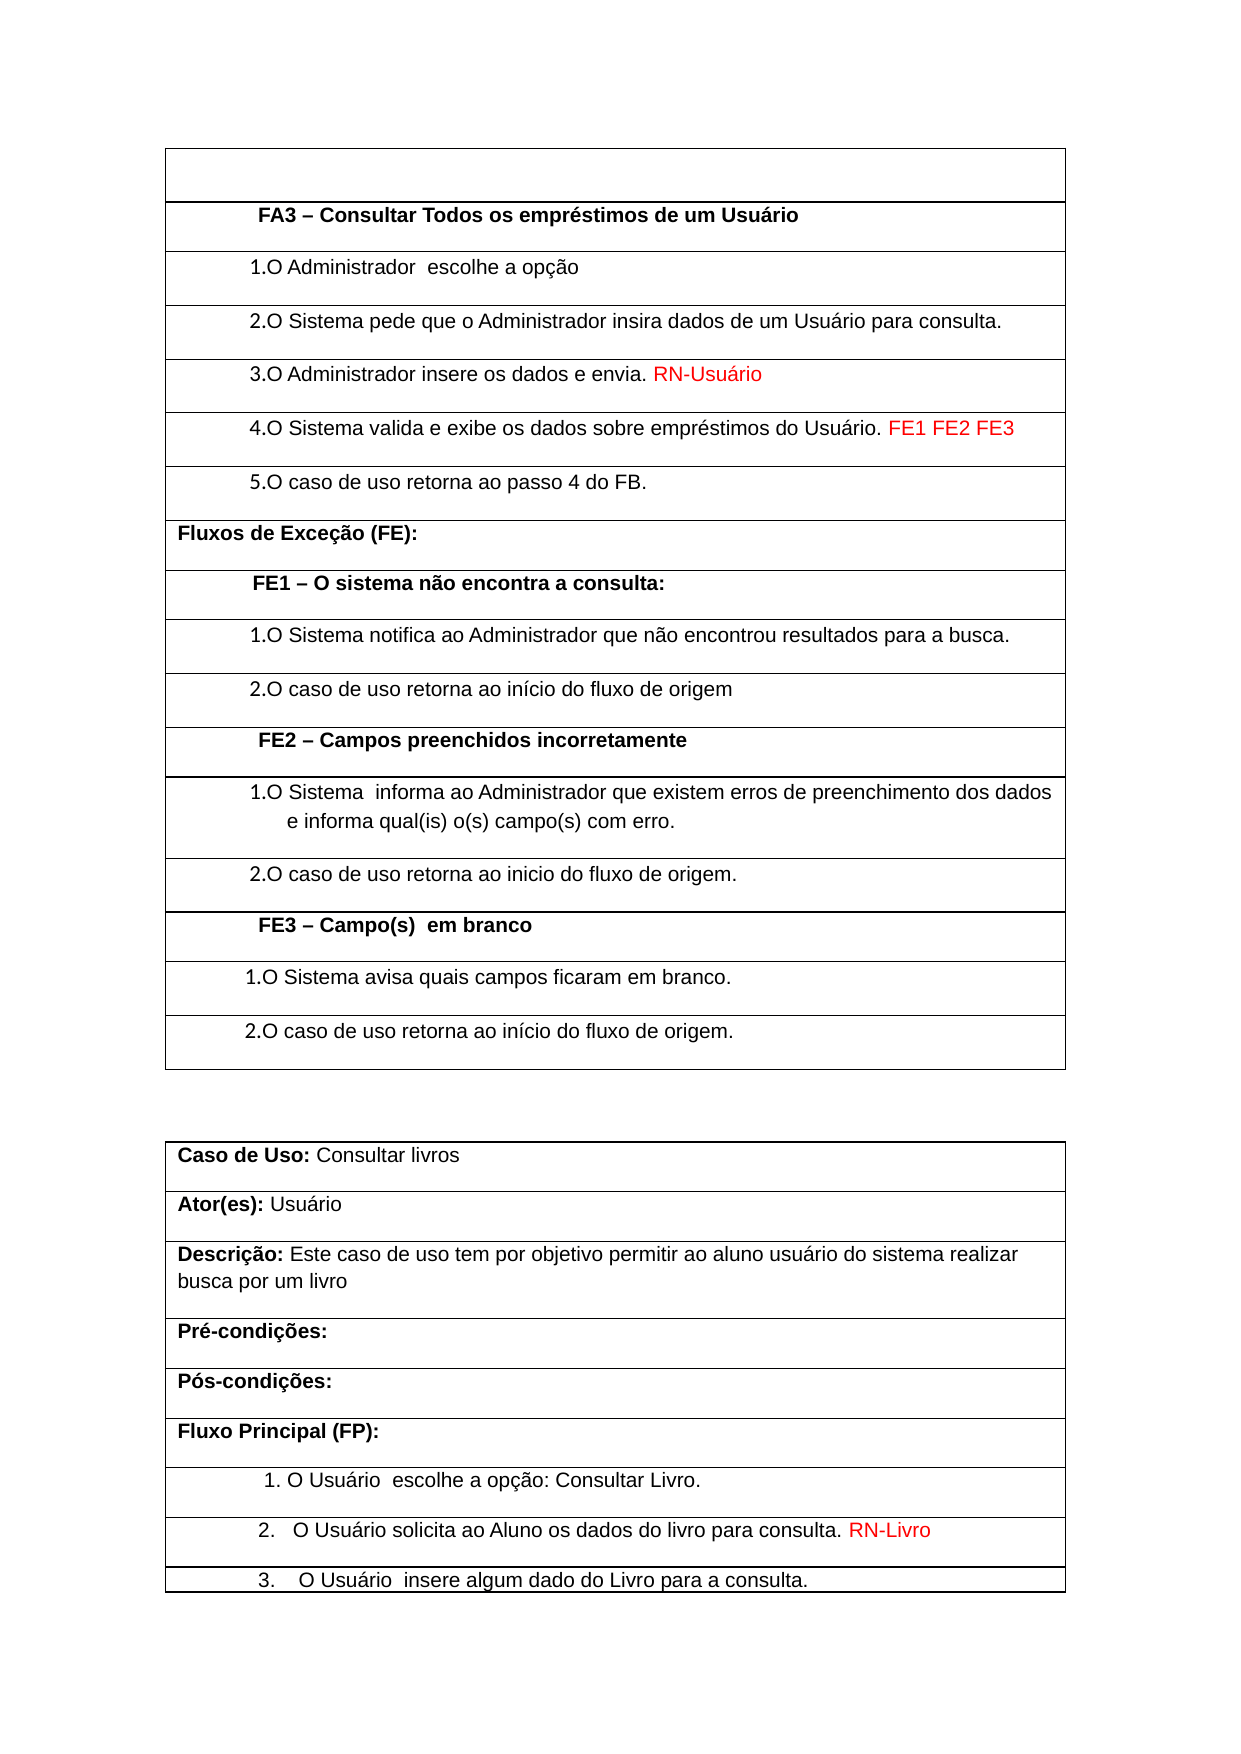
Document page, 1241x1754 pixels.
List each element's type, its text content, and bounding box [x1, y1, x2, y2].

table_cell Fluxo Principal (FP): [166, 1419, 1065, 1467]
table_cell FE1 – O sistema não encontra a consulta: [166, 571, 1065, 619]
table_cell O caso de uso retorna ao inicio do fluxo de origem. [166, 859, 1065, 911]
table_cell O Sistema notifica ao Administrador que não encontrou resultados para a busca. [166, 620, 1065, 673]
table_cell FA3 – Consultar Todos os empréstimos de um Usuário [166, 203, 1065, 251]
table_cell O Sistema valida e exibe os dados sobre empréstimos do Usuário. FE1 FE2 FE3 [166, 413, 1065, 466]
table_cell 3. O Usuário insere algum dado do Livro para a consulta. [166, 1568, 1065, 1591]
table_cell [166, 149, 1065, 201]
table_cell O Sistema avisa quais campos ficaram em branco. [166, 962, 1065, 1015]
table_cell O Sistema informa ao Administrador que existem erros de preenchimento dos dados e informa qual(is) o(s) campo(s) com erro. [166, 778, 1065, 858]
table_cell Ator(es): Usuário [166, 1192, 1065, 1241]
table_header Caso de Uso: Consultar livros [166, 1143, 1065, 1191]
table_cell O caso de uso retorna ao início do fluxo de origem [166, 674, 1065, 727]
table_cell Pós-condições: [166, 1369, 1065, 1417]
table_cell FE2 – Campos preenchidos incorretamente [166, 728, 1065, 776]
table_cell O caso de uso retorna ao passo 4 do FB. [166, 467, 1065, 520]
table_cell Fluxos de Exceção (FE): [166, 521, 1065, 569]
table_cell O Sistema pede que o Administrador insira dados de um Usuário para consulta. [166, 306, 1065, 358]
table_cell O Administrador escolhe a opção [166, 252, 1065, 305]
table_cell Descrição: Este caso de uso tem por objetivo permitir ao aluno usuário do sistema realizar busca por um livro [166, 1242, 1065, 1318]
table_cell 2. O Usuário solicita ao Aluno os dados do livro para consulta. RN-Livro [166, 1518, 1065, 1566]
table_cell O caso de uso retorna ao início do fluxo de origem. [166, 1016, 1065, 1068]
table_cell Pré-condições: [166, 1319, 1065, 1368]
table_cell FE3 – Campo(s) em branco [166, 913, 1065, 961]
table_cell O Administrador insere os dados e envia. RN-Usuário [166, 360, 1065, 412]
table_cell 1. O Usuário escolhe a opção: Consultar Livro. [166, 1468, 1065, 1517]
